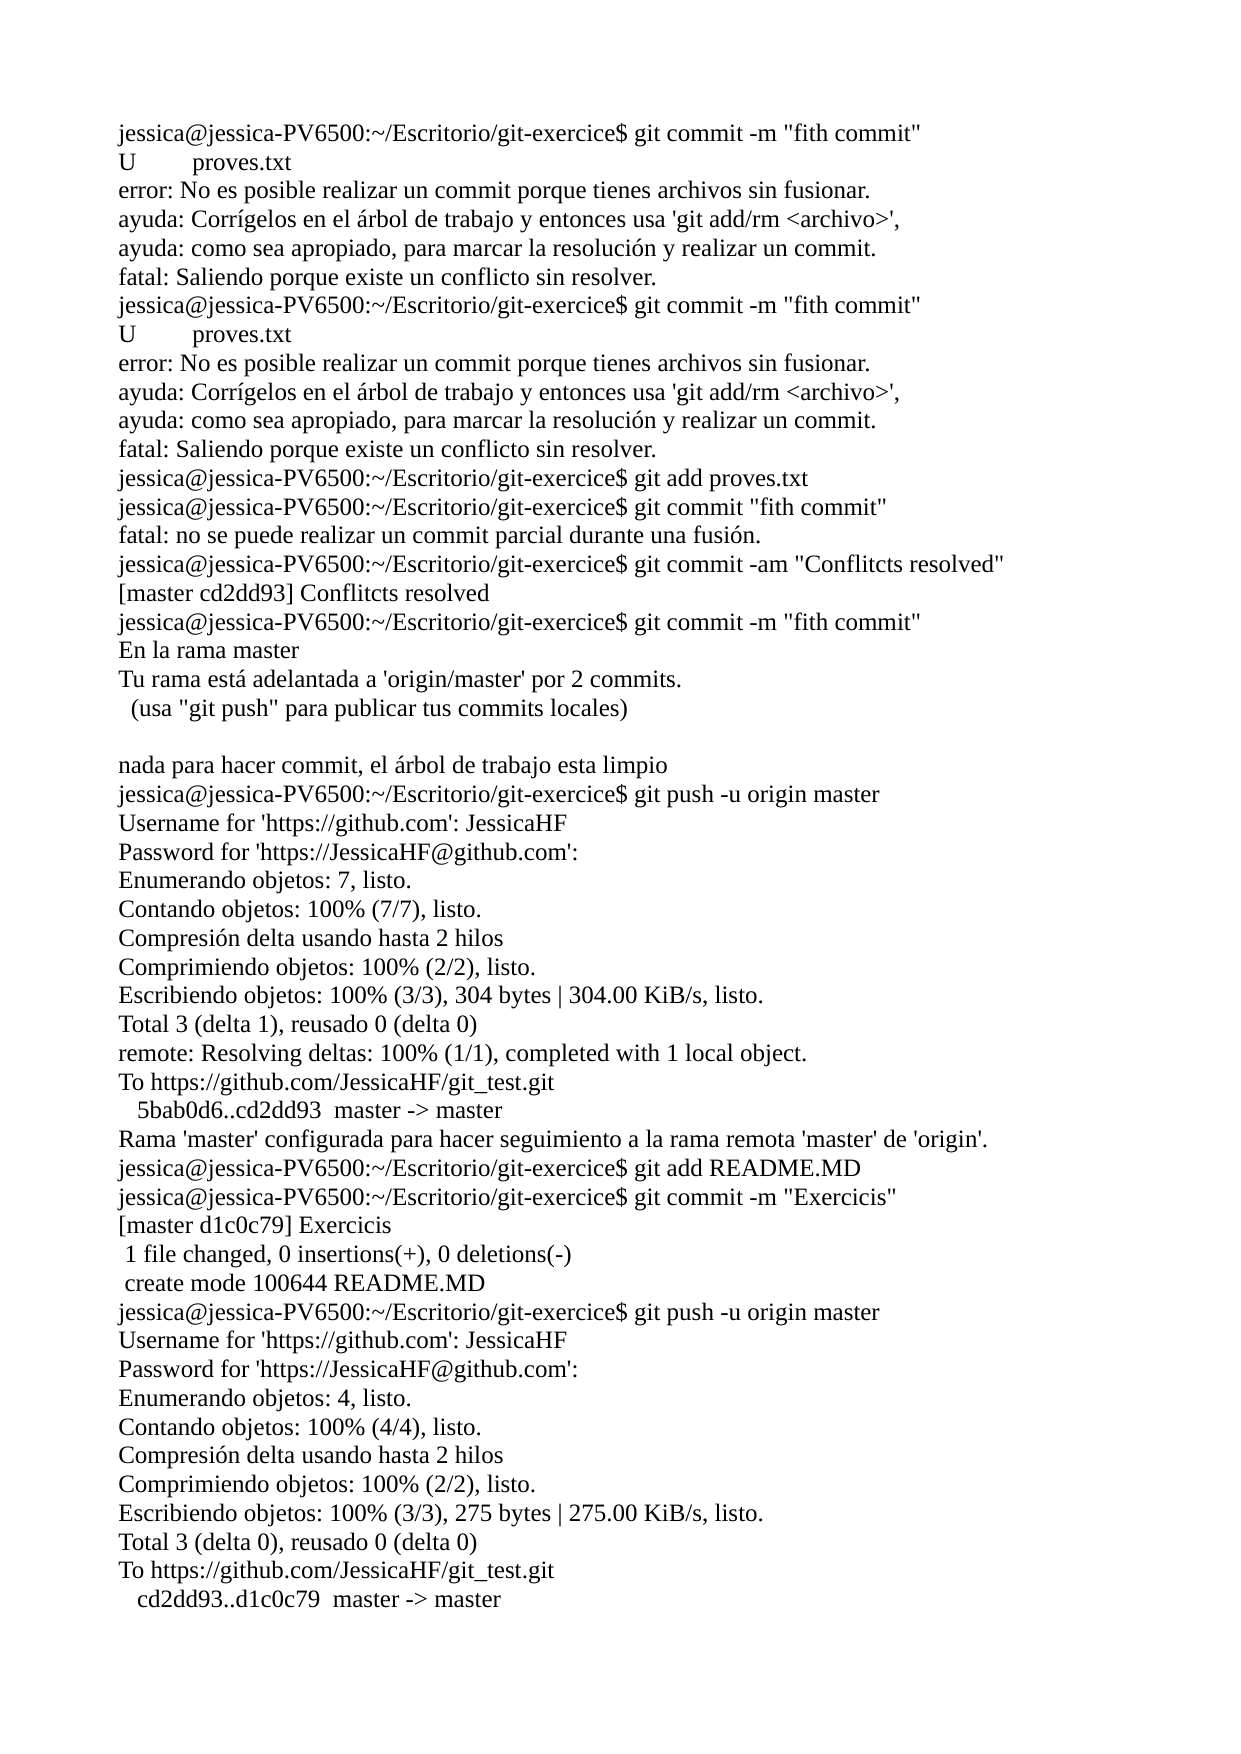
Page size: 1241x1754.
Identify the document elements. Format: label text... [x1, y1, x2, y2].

text Password for 'https://JessicaHF@github.com': [118, 837, 1122, 866]
text 5bab0d6..cd2dd93 master -> master [118, 1096, 1122, 1124]
text fatal: Saliendo porque existe un conflicto sin resolver. [118, 262, 1122, 291]
text jessica@jessica-PV6500:~/Escritorio/git-exercice$ git commit -am "Conflitcts resolved" [118, 549, 1122, 578]
text ayuda: Corrígelos en el árbol de trabajo y entonces usa 'git add/rm <archivo>', [118, 377, 1122, 406]
text Total 3 (delta 0), reusado 0 (delta 0) [118, 1527, 1122, 1556]
text jessica@jessica-PV6500:~/Escritorio/git-exercice$ git commit "fith commit" [118, 492, 1122, 521]
text Rama 'master' configurada para hacer seguimiento a la rama remota 'master' de 'origin'. [118, 1124, 1122, 1153]
text jessica@jessica-PV6500:~/Escritorio/git-exercice$ git add proves.txt [118, 463, 1122, 492]
text jessica@jessica-PV6500:~/Escritorio/git-exercice$ git commit -m "fith commit" [118, 607, 1122, 636]
text U proves.txt [118, 147, 1122, 176]
text Comprimiendo objetos: 100% (2/2), listo. [118, 952, 1122, 981]
text Username for 'https://github.com': JessicaHF [118, 1326, 1122, 1354]
text Username for 'https://github.com': JessicaHF [118, 808, 1122, 837]
text jessica@jessica-PV6500:~/Escritorio/git-exercice$ git commit -m "fith commit" [118, 118, 1122, 147]
text jessica@jessica-PV6500:~/Escritorio/git-exercice$ git add README.MD [118, 1153, 1122, 1182]
text Comprimiendo objetos: 100% (2/2), listo. [118, 1469, 1122, 1498]
text remote: Resolving deltas: 100% (1/1), completed with 1 local object. [118, 1038, 1122, 1067]
text error: No es posible realizar un commit porque tienes archivos sin fusionar. [118, 348, 1122, 377]
text [master d1c0c79] Exercicis [118, 1211, 1122, 1239]
text To https://github.com/JessicaHF/git_test.git [118, 1556, 1122, 1584]
text fatal: no se puede realizar un commit parcial durante una fusión. [118, 521, 1122, 549]
text nada para hacer commit, el árbol de trabajo esta limpio [118, 751, 1122, 779]
text jessica@jessica-PV6500:~/Escritorio/git-exercice$ git push -u origin master [118, 779, 1122, 808]
text Contando objetos: 100% (4/4), listo. [118, 1412, 1122, 1441]
text jessica@jessica-PV6500:~/Escritorio/git-exercice$ git commit -m "fith commit" [118, 291, 1122, 319]
text cd2dd93..d1c0c79 master -> master [118, 1584, 1122, 1613]
text fatal: Saliendo porque existe un conflicto sin resolver. [118, 434, 1122, 463]
text Enumerando objetos: 4, listo. [118, 1383, 1122, 1412]
text 1 file changed, 0 insertions(+), 0 deletions(-) [118, 1239, 1122, 1268]
text ayuda: como sea apropiado, para marcar la resolución y realizar un commit. [118, 406, 1122, 434]
text Compresión delta usando hasta 2 hilos [118, 923, 1122, 952]
text Contando objetos: 100% (7/7), listo. [118, 894, 1122, 923]
text To https://github.com/JessicaHF/git_test.git [118, 1067, 1122, 1096]
text Escribiendo objetos: 100% (3/3), 304 bytes | 304.00 KiB/s, listo. [118, 981, 1122, 1009]
text jessica@jessica-PV6500:~/Escritorio/git-exercice$ git commit -m "Exercicis" [118, 1182, 1122, 1211]
text U proves.txt [118, 319, 1122, 348]
text error: No es posible realizar un commit porque tienes archivos sin fusionar. [118, 176, 1122, 204]
text Total 3 (delta 1), reusado 0 (delta 0) [118, 1009, 1122, 1038]
text ayuda: como sea apropiado, para marcar la resolución y realizar un commit. [118, 233, 1122, 262]
text jessica@jessica-PV6500:~/Escritorio/git-exercice$ git push -u origin master [118, 1297, 1122, 1326]
text Tu rama está adelantada a 'origin/master' por 2 commits. [118, 664, 1122, 693]
text Escribiendo objetos: 100% (3/3), 275 bytes | 275.00 KiB/s, listo. [118, 1498, 1122, 1527]
text create mode 100644 README.MD [118, 1268, 1122, 1297]
text [master cd2dd93] Conflitcts resolved [118, 578, 1122, 607]
text Compresión delta usando hasta 2 hilos [118, 1441, 1122, 1469]
text Enumerando objetos: 7, listo. [118, 866, 1122, 894]
text En la rama master [118, 636, 1122, 664]
text Password for 'https://JessicaHF@github.com': [118, 1354, 1122, 1383]
text ayuda: Corrígelos en el árbol de trabajo y entonces usa 'git add/rm <archivo>', [118, 204, 1122, 233]
text (usa "git push" para publicar tus commits locales) [118, 693, 1122, 722]
